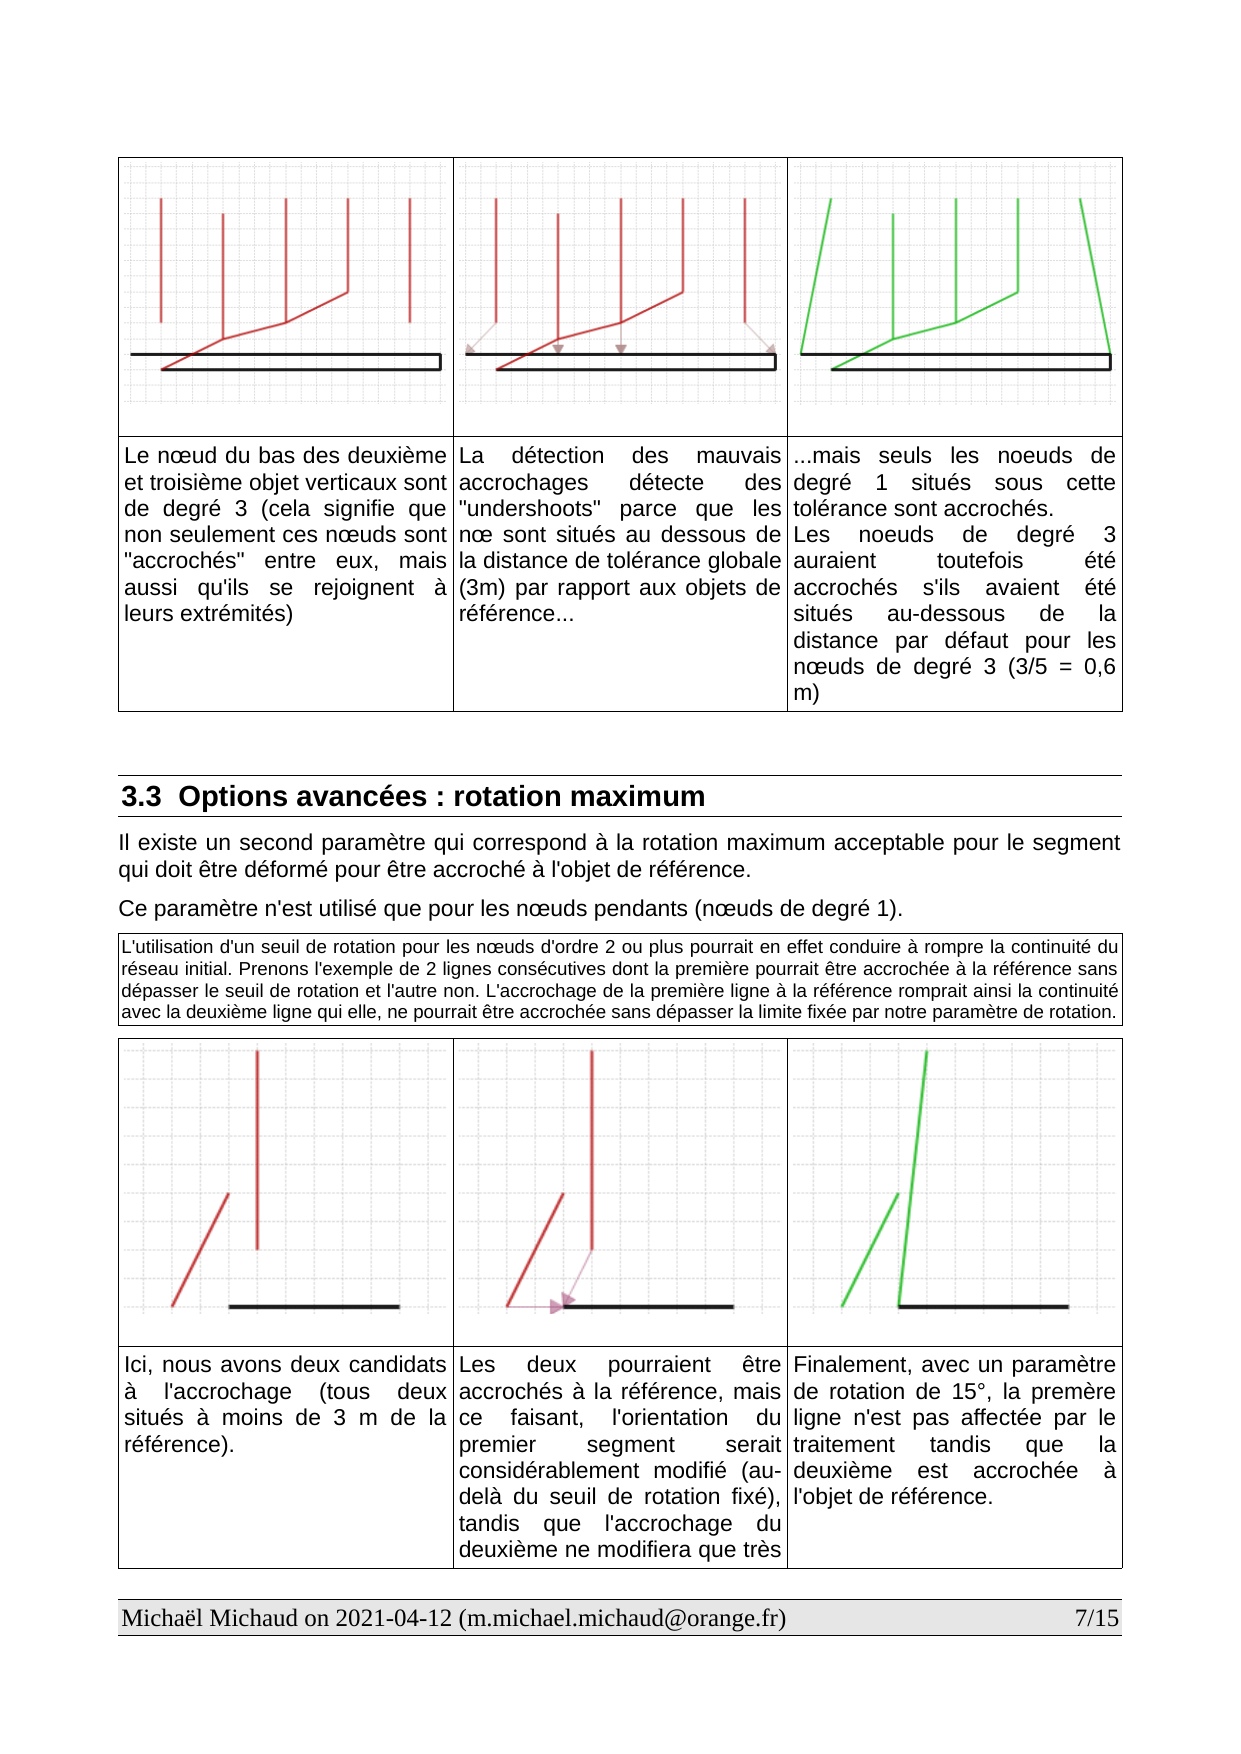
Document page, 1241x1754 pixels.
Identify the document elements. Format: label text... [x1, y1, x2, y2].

table_cell La détection des mauvais accrochages détecte des "undershoots" parce que les nœ sont situés au dessous de la distance de tolérance globale (3m) par rapport aux objets de référence... [454, 437, 787, 711]
table_cell Les deux pourraient être accrochés à la référence, mais ce faisant, l'orientation du premier segment serait considérablement modifié (au-delà du seuil de rotation fixé), tandis que l'accrochage du deuxième ne modifiera que très [454, 1347, 787, 1568]
text L'utilisation d'un seuil de rotation pour les nœuds d'ordre 2 ou plus pourrait en effet conduire à rompre la continuité du réseau initial. Prenons l'exemple de 2 lignes consécutives dont la première pourrait être accrochée à la référence sans dépasser le seuil de rotation et l'autre non. L'accrochage de la première ligne à la référence romprait ainsi la continuité avec la deuxième ligne qui elle, ne pourrait être accrochée sans dépasser la limite fixée par notre paramètre de rotation. [119, 934, 1122, 1025]
table_header [119, 1039, 453, 1346]
table_cell ...mais seuls les noeuds de degré 1 situés sous cette tolérance sont accrochés. Les noeuds de degré 3 auraient toutefois été accrochés s'ils avaient été situés au-dessous de la distance par défaut pour les nœuds de degré 3 (3/5 = 0,6 m) [788, 437, 1122, 711]
table_cell Finalement, avec un paramètre de rotation de 15°, la premère ligne n'est pas affectée par le traitement tandis que la deuxième est accrochée à l'objet de référence. [788, 1347, 1122, 1568]
subtitle Options avancées : rotation maximum [118, 776, 1122, 816]
table_cell Ici, nous avons deux candidats à l'accrochage (tous deux situés à moins de 3 m de la référence). [119, 1347, 453, 1568]
table_header [454, 158, 787, 436]
table_header [788, 1039, 1122, 1346]
table_cell Le nœud du bas des deuxième et troisième objet verticaux sont de degré 3 (cela signifie que non seulement ces nœuds sont "accrochés" entre eux, mais aussi qu'ils se rejoignent à leurs extrémités) [119, 437, 453, 711]
table_header [454, 1039, 787, 1346]
text Ce paramètre n'est utilisé que pour les nœuds pendants (nœuds de degré 1). [118, 894, 1122, 921]
table_header [119, 158, 453, 436]
text Il existe un second paramètre qui correspond à la rotation maximum acceptable pour le segment qui doit être déformé pour être accroché à l'objet de référence. [118, 829, 1122, 882]
table_header [788, 158, 1122, 436]
